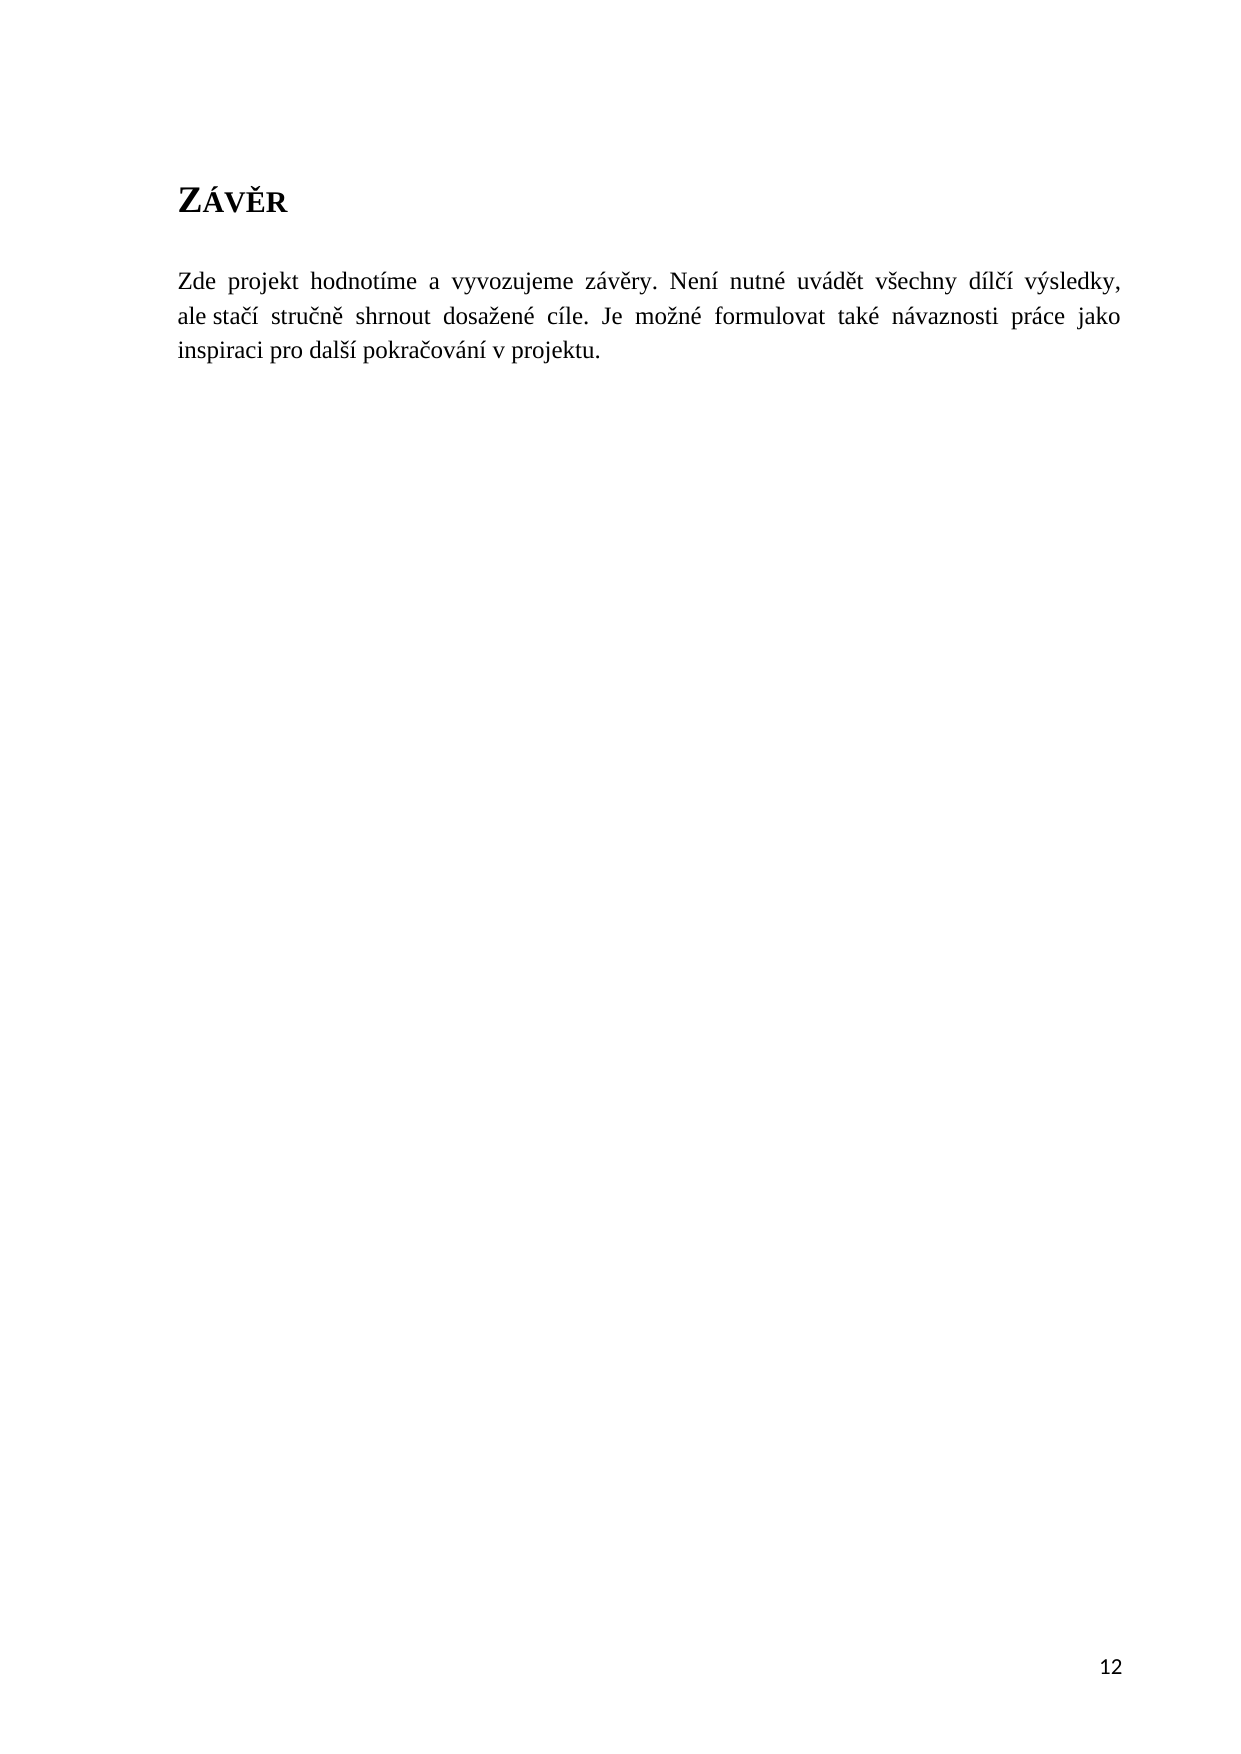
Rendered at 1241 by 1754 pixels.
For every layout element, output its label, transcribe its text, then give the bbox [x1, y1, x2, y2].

text Závěr [177, 177, 1122, 220]
text Zde projekt hodnotíme a vyvozujeme závěry. Není nutné uvádět všechny dílčí výsledky, ale stačí stručně shrnout dosažené cíle. Je možné formulovat také návaznosti práce jako inspiraci pro další pokračování v projektu. [177, 266, 1122, 364]
